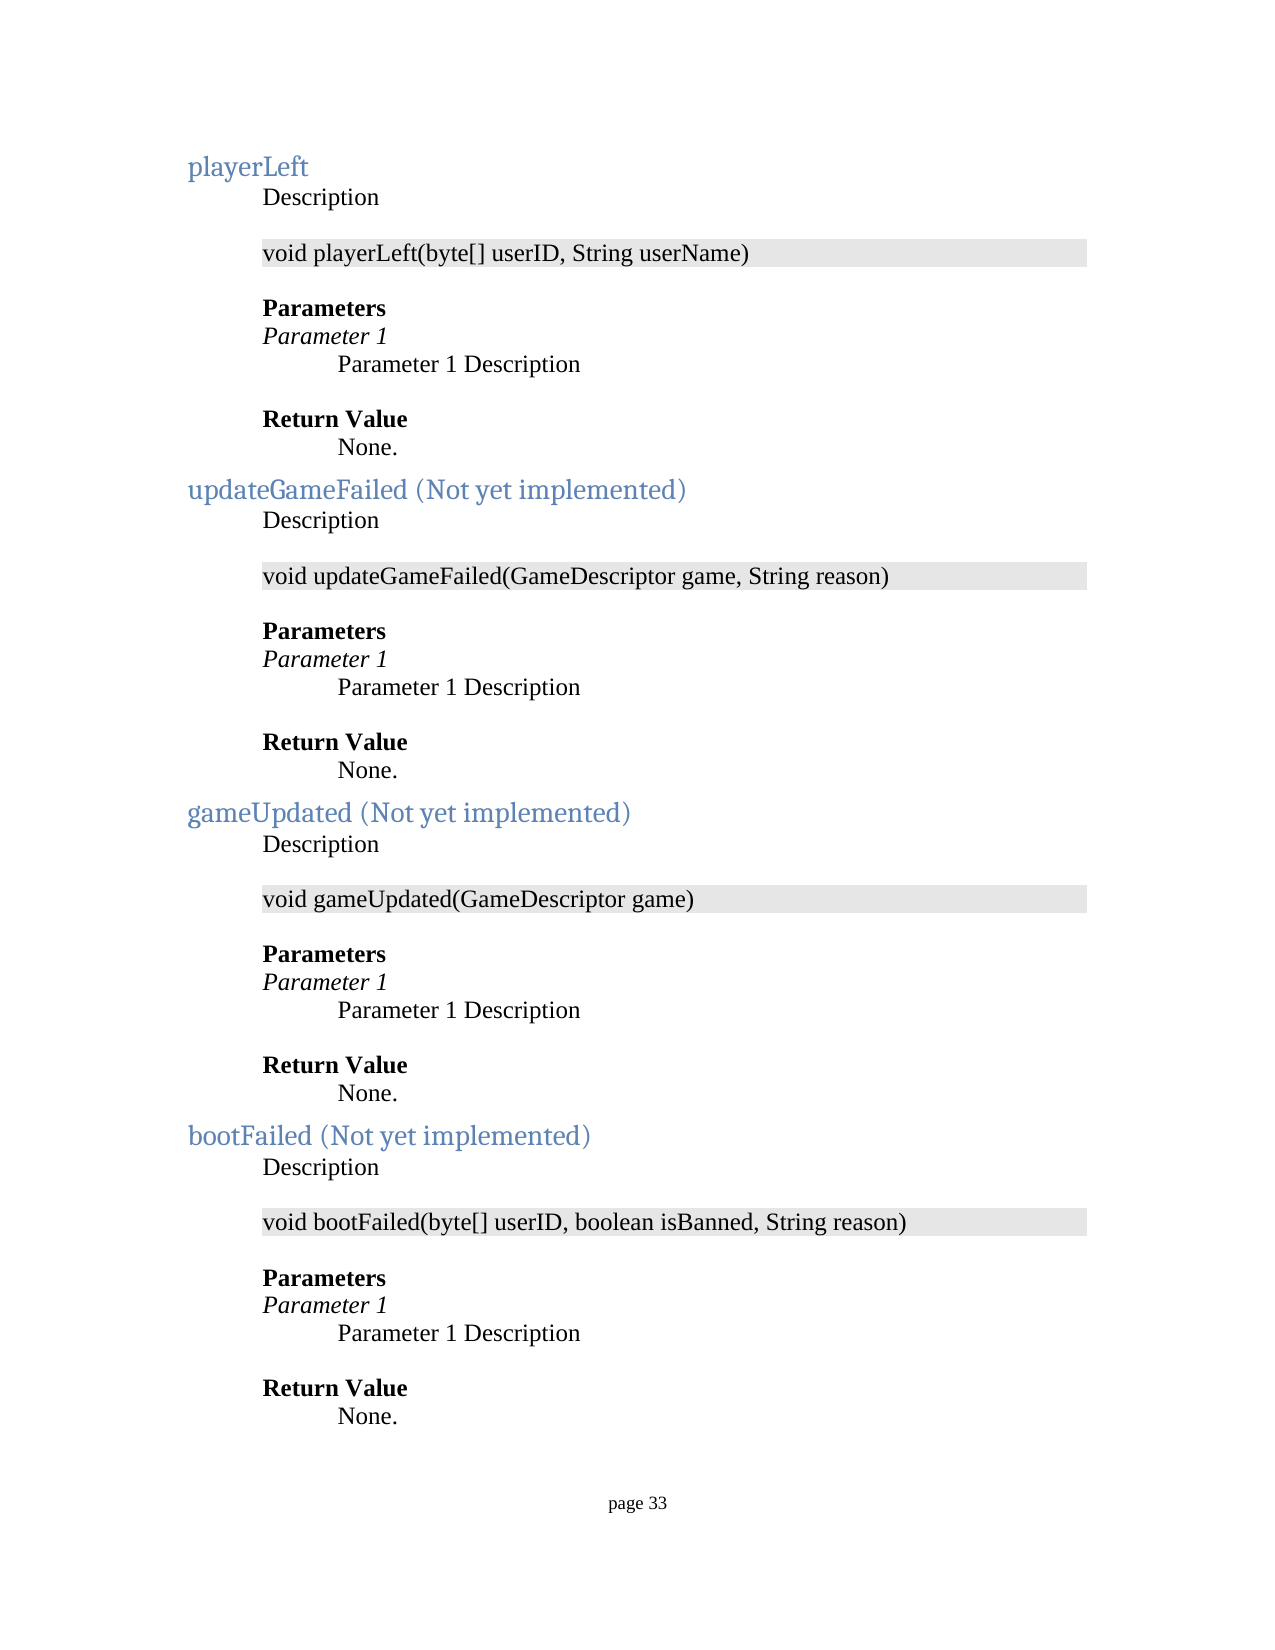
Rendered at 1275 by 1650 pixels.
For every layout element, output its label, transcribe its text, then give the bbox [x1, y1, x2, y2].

text None. [337, 1079, 1087, 1107]
text Description [262, 1153, 1087, 1181]
text Description [262, 507, 1087, 534]
text Parameters [262, 617, 1087, 645]
text Parameter 1 Description [337, 673, 1087, 701]
text Parameter 1 [262, 322, 1087, 350]
text void bootFailed(byte[] userID, boolean isBanned, String reason) [262, 1208, 1087, 1236]
text Parameter 1 Description [337, 350, 1087, 377]
text None. [337, 433, 1087, 461]
text None. [337, 1402, 1087, 1430]
subtitle playerLeft [187, 150, 1087, 183]
text Return Value [262, 1374, 1087, 1402]
text Return Value [262, 1051, 1087, 1079]
text Parameters [262, 1264, 1087, 1291]
subtitle updateGameFailed (Not yet implemented) [187, 473, 1087, 507]
text Description [262, 183, 1087, 211]
text Parameter 1 [262, 1291, 1087, 1319]
text Description [262, 830, 1087, 857]
text Parameter 1 [262, 968, 1087, 996]
text Parameter 1 Description [337, 996, 1087, 1024]
text Parameters [262, 294, 1087, 322]
subtitle gameUpdated (Not yet implemented) [187, 796, 1087, 830]
text Return Value [262, 728, 1087, 756]
text Return Value [262, 405, 1087, 433]
text Parameter 1 [262, 645, 1087, 673]
text void gameUpdated(GameDescriptor game) [262, 885, 1087, 913]
text void updateGameFailed(GameDescriptor game, String reason) [262, 562, 1087, 590]
text void playerLeft(byte[] userID, String userName) [262, 239, 1087, 267]
text Parameters [262, 941, 1087, 968]
text Parameter 1 Description [337, 1319, 1087, 1347]
text None. [337, 756, 1087, 784]
subtitle bootFailed (Not yet implemented) [187, 1119, 1087, 1153]
